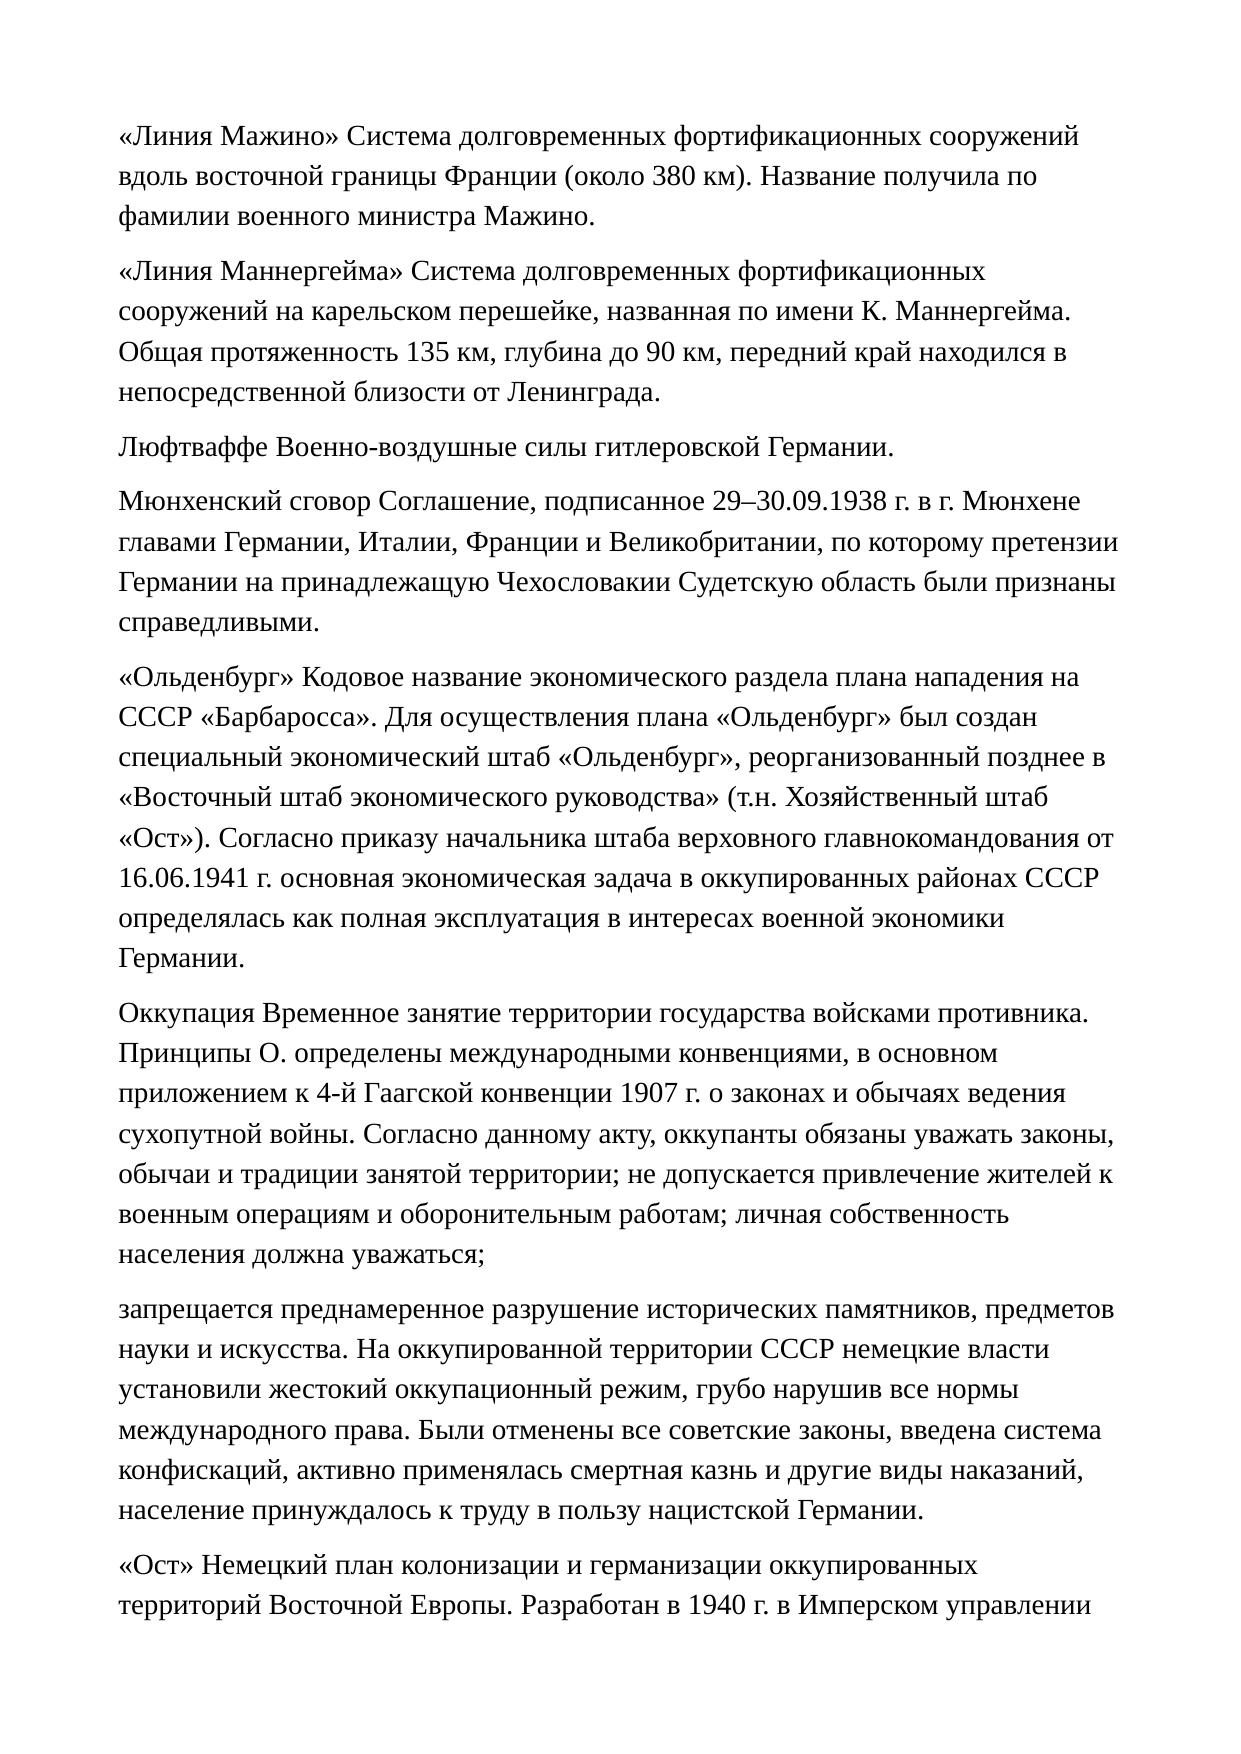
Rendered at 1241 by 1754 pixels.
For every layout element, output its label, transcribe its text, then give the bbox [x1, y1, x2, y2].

text «Линия Мажино» Система долговременных фортификационных сооружений вдоль восточной границы Франции (около 380 км). Название получила по фамилии военного министра Мажино. [118, 118, 1122, 232]
text «Ольденбург» Кодовое название экономического раздела плана нападения на СССР «Барбаросса». Для осуществления плана «Ольденбург» был создан специальный экономический штаб «Ольденбург», реорганизованный позднее в «Восточный штаб экономического руководства» (т.н. Хозяйственный штаб «Ост»). Согласно приказу начальника штаба верховного главнокомандования от 16.06.1941 г. основная экономическая задача в оккупированных районах СССР определялась как полная эксплуатация в интересах военной экономики Германии. [118, 659, 1122, 974]
text «Линия Маннергейма» Система долговременных фортификационных сооружений на карельском перешейке, названная по имени К. Маннергейма. Общая протяженность 135 км, глубина до 90 км, передний край находился в непосредственной близости от Ленинграда. [118, 253, 1122, 407]
text запрещается преднамеренное разрушение исторических памятников, предметов науки и искусства. На оккупированной территории СССР немецкие власти установили жестокий оккупационный режим, грубо нарушив все нормы международного права. Были отменены все советские законы, введена система конфискаций, активно применялась смертная казнь и другие виды наказаний, население принуждалось к труду в пользу нацистской Германии. [118, 1291, 1122, 1526]
text Мюнхенский сговор Соглашение, подписанное 29–30.09.1938 г. в г. Мюнхене главами Германии, Италии, Франции и Великобритании, по которому претензии Германии на принадлежащую Чехословакии Судетскую область были признаны справедливыми. [118, 483, 1122, 638]
text Оккупация Временное занятие территории государства войсками противника. Принципы О. определены международными конвенциями, в основном приложением к 4-й Гаагской конвенции 1907 г. о законах и обычаях ведения сухопутной войны. Согласно данному акту, оккупанты обязаны уважать законы, обычаи и традиции занятой территории; не допускается привлечение жителей к военным операциям и оборонительным работам; личная собственность населения должна уважаться; [118, 995, 1122, 1270]
text Люфтваффе Военно-воздушные силы гитлеровской Германии. [118, 429, 1122, 462]
text «Ост» Немецкий план колонизации и германизации оккупированных территорий Восточной Европы. Разработан в 1940 г. в Имперском управлении [118, 1547, 1122, 1621]
